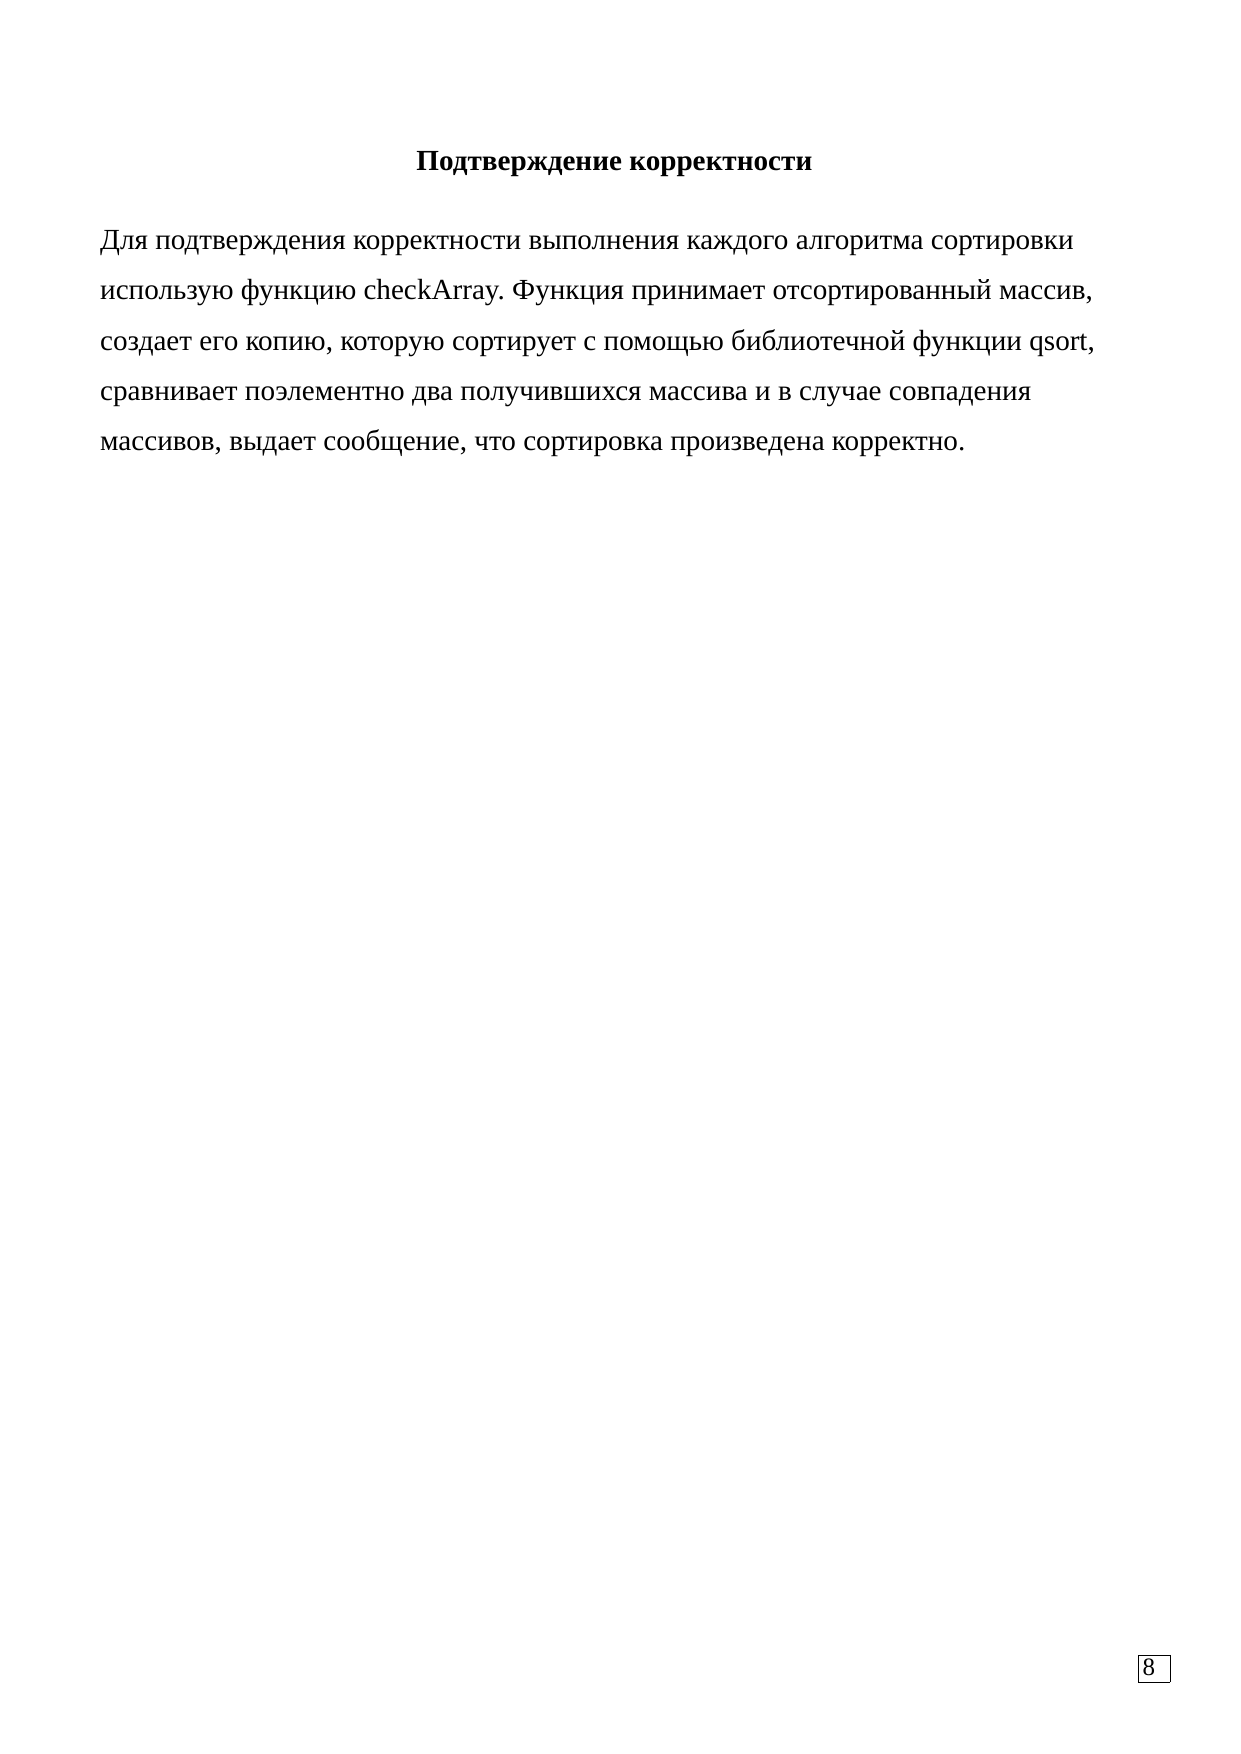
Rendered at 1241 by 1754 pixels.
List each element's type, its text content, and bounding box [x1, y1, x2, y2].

text Подтверждение корректности [100, 143, 1128, 176]
text Для подтверждения корректности выполнения каждого алгоритма сортировки использую функцию checkArray. Функция принимает отсортированный массив, создает его копию, которую сортирует с помощью библиотечной функции qsort, сравнивает поэлементно два получившихся массива и в случае совпадения массивов, выдает сообщение, что сортировка произведена корректно. [100, 222, 1128, 457]
